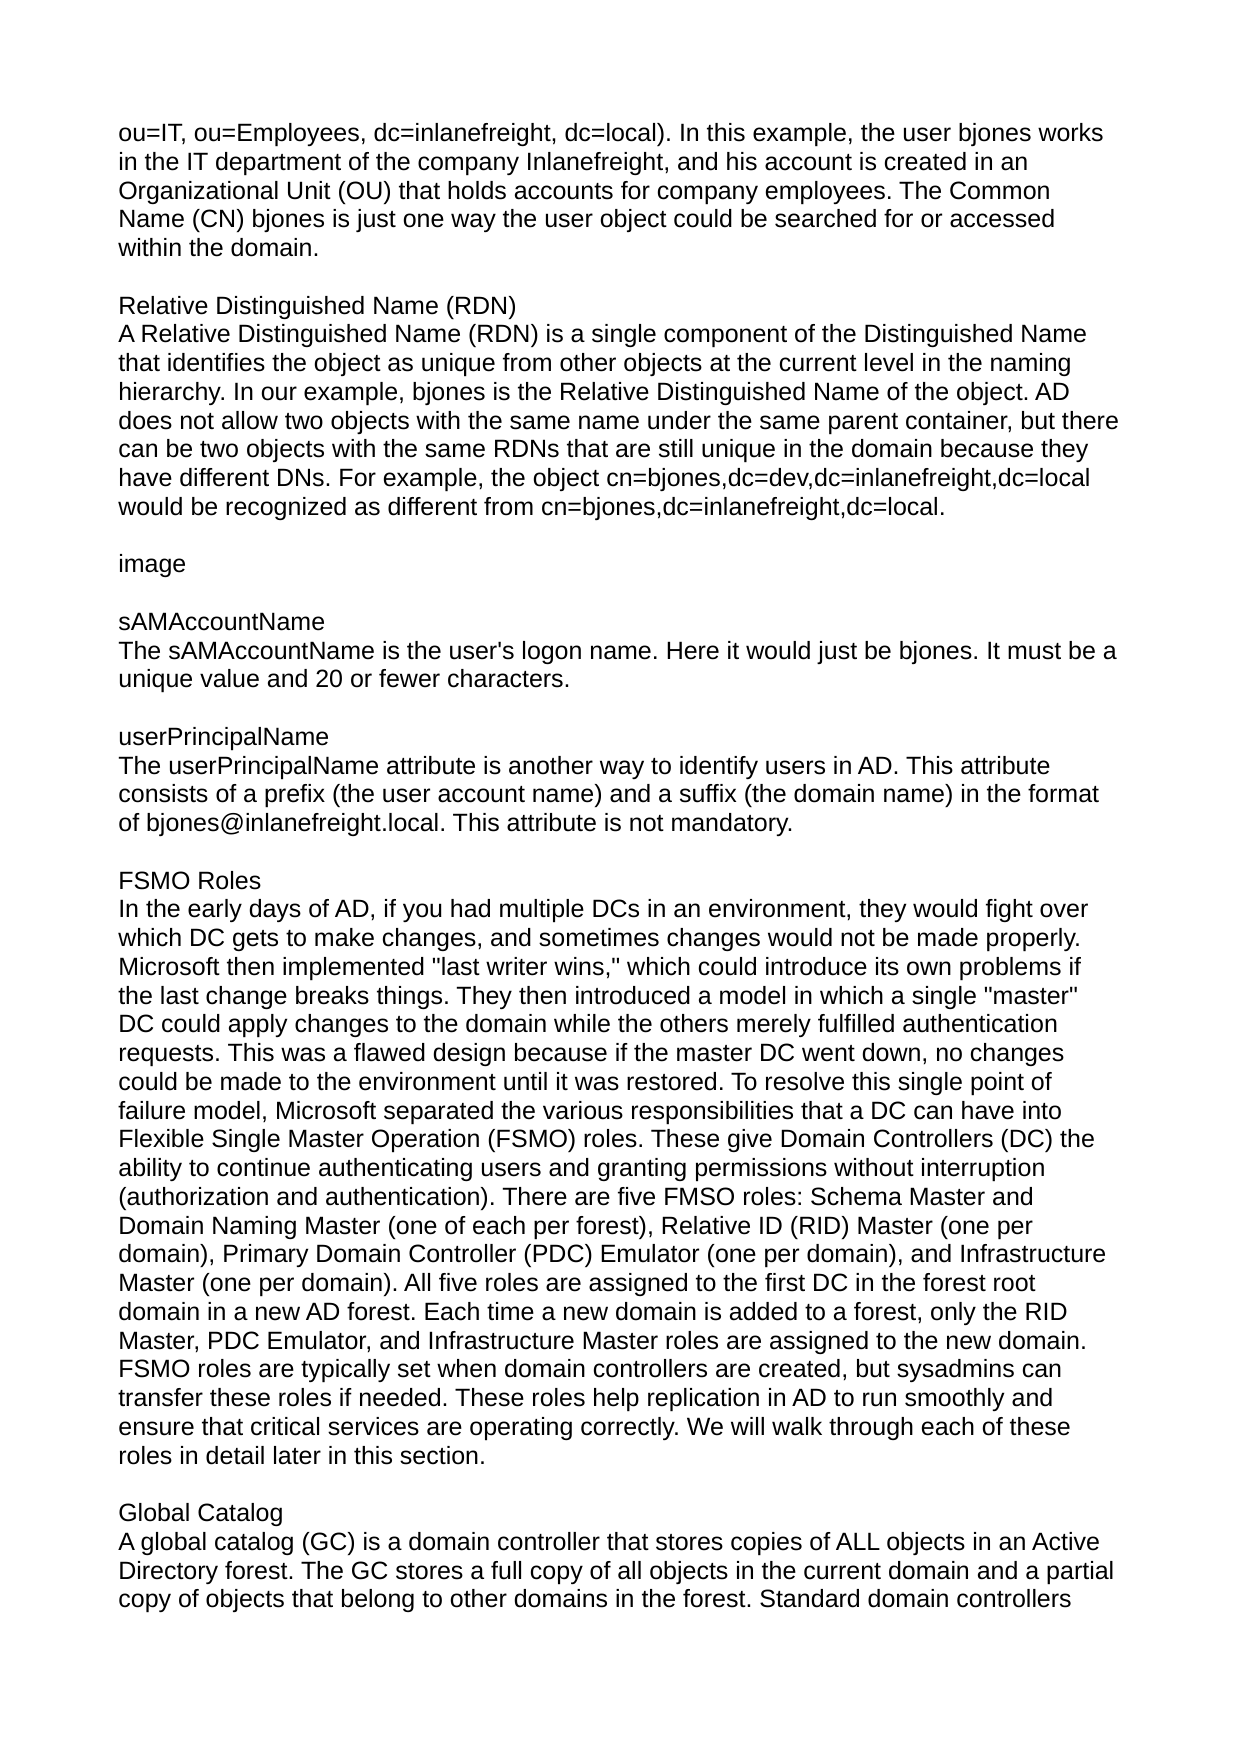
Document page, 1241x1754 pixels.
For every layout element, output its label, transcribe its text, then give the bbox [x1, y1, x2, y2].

text The sAMAccountName is the user's logon name. Here it would just be bjones. It must be a unique value and 20 or fewer characters. [118, 636, 1122, 693]
text FSMO Roles [118, 866, 1122, 894]
text sAMAccountName [118, 607, 1122, 636]
text Relative Distinguished Name (RDN) [118, 291, 1122, 319]
text A Relative Distinguished Name (RDN) is a single component of the Distinguished Name that identifies the object as unique from other objects at the current level in the naming hierarchy. In our example, bjones is the Relative Distinguished Name of the object. AD does not allow two objects with the same name under the same parent container, but there can be two objects with the same RDNs that are still unique in the domain because they have different DNs. For example, the object cn=bjones,dc=dev,dc=inlanefreight,dc=local would be recognized as different from cn=bjones,dc=inlanefreight,dc=local. [118, 319, 1122, 521]
text userPrincipalName [118, 722, 1122, 751]
text In the early days of AD, if you had multiple DCs in an environment, they would fight over which DC gets to make changes, and sometimes changes would not be made properly. Microsoft then implemented "last writer wins," which could introduce its own problems if the last change breaks things. They then introduced a model in which a single "master" DC could apply changes to the domain while the others merely fulfilled authentication requests. This was a flawed design because if the master DC went down, no changes could be made to the environment until it was restored. To resolve this single point of failure model, Microsoft separated the various responsibilities that a DC can have into Flexible Single Master Operation (FSMO) roles. These give Domain Controllers (DC) the ability to continue authenticating users and granting permissions without interruption (authorization and authentication). There are five FMSO roles: Schema Master and Domain Naming Master (one of each per forest), Relative ID (RID) Master (one per domain), Primary Domain Controller (PDC) Emulator (one per domain), and Infrastructure Master (one per domain). All five roles are assigned to the first DC in the forest root domain in a new AD forest. Each time a new domain is added to a forest, only the RID Master, PDC Emulator, and Infrastructure Master roles are assigned to the new domain. FSMO roles are typically set when domain controllers are created, but sysadmins can transfer these roles if needed. These roles help replication in AD to run smoothly and ensure that critical services are operating correctly. We will walk through each of these roles in detail later in this section. [118, 894, 1122, 1469]
text ou=IT, ou=Employees, dc=inlanefreight, dc=local). In this example, the user bjones works in the IT department of the company Inlanefreight, and his account is created in an Organizational Unit (OU) that holds accounts for company employees. The Common Name (CN) bjones is just one way the user object could be searched for or accessed within the domain. [118, 118, 1122, 262]
text Global Catalog [118, 1498, 1122, 1527]
text A global catalog (GC) is a domain controller that stores copies of ALL objects in an Active Directory forest. The GC stores a full copy of all objects in the current domain and a partial copy of objects that belong to other domains in the forest. Standard domain controllers [118, 1527, 1122, 1613]
text The userPrincipalName attribute is another way to identify users in AD. This attribute consists of a prefix (the user account name) and a suffix (the domain name) in the format of bjones@inlanefreight.local. This attribute is not mandatory. [118, 751, 1122, 837]
text image [118, 549, 1122, 578]
